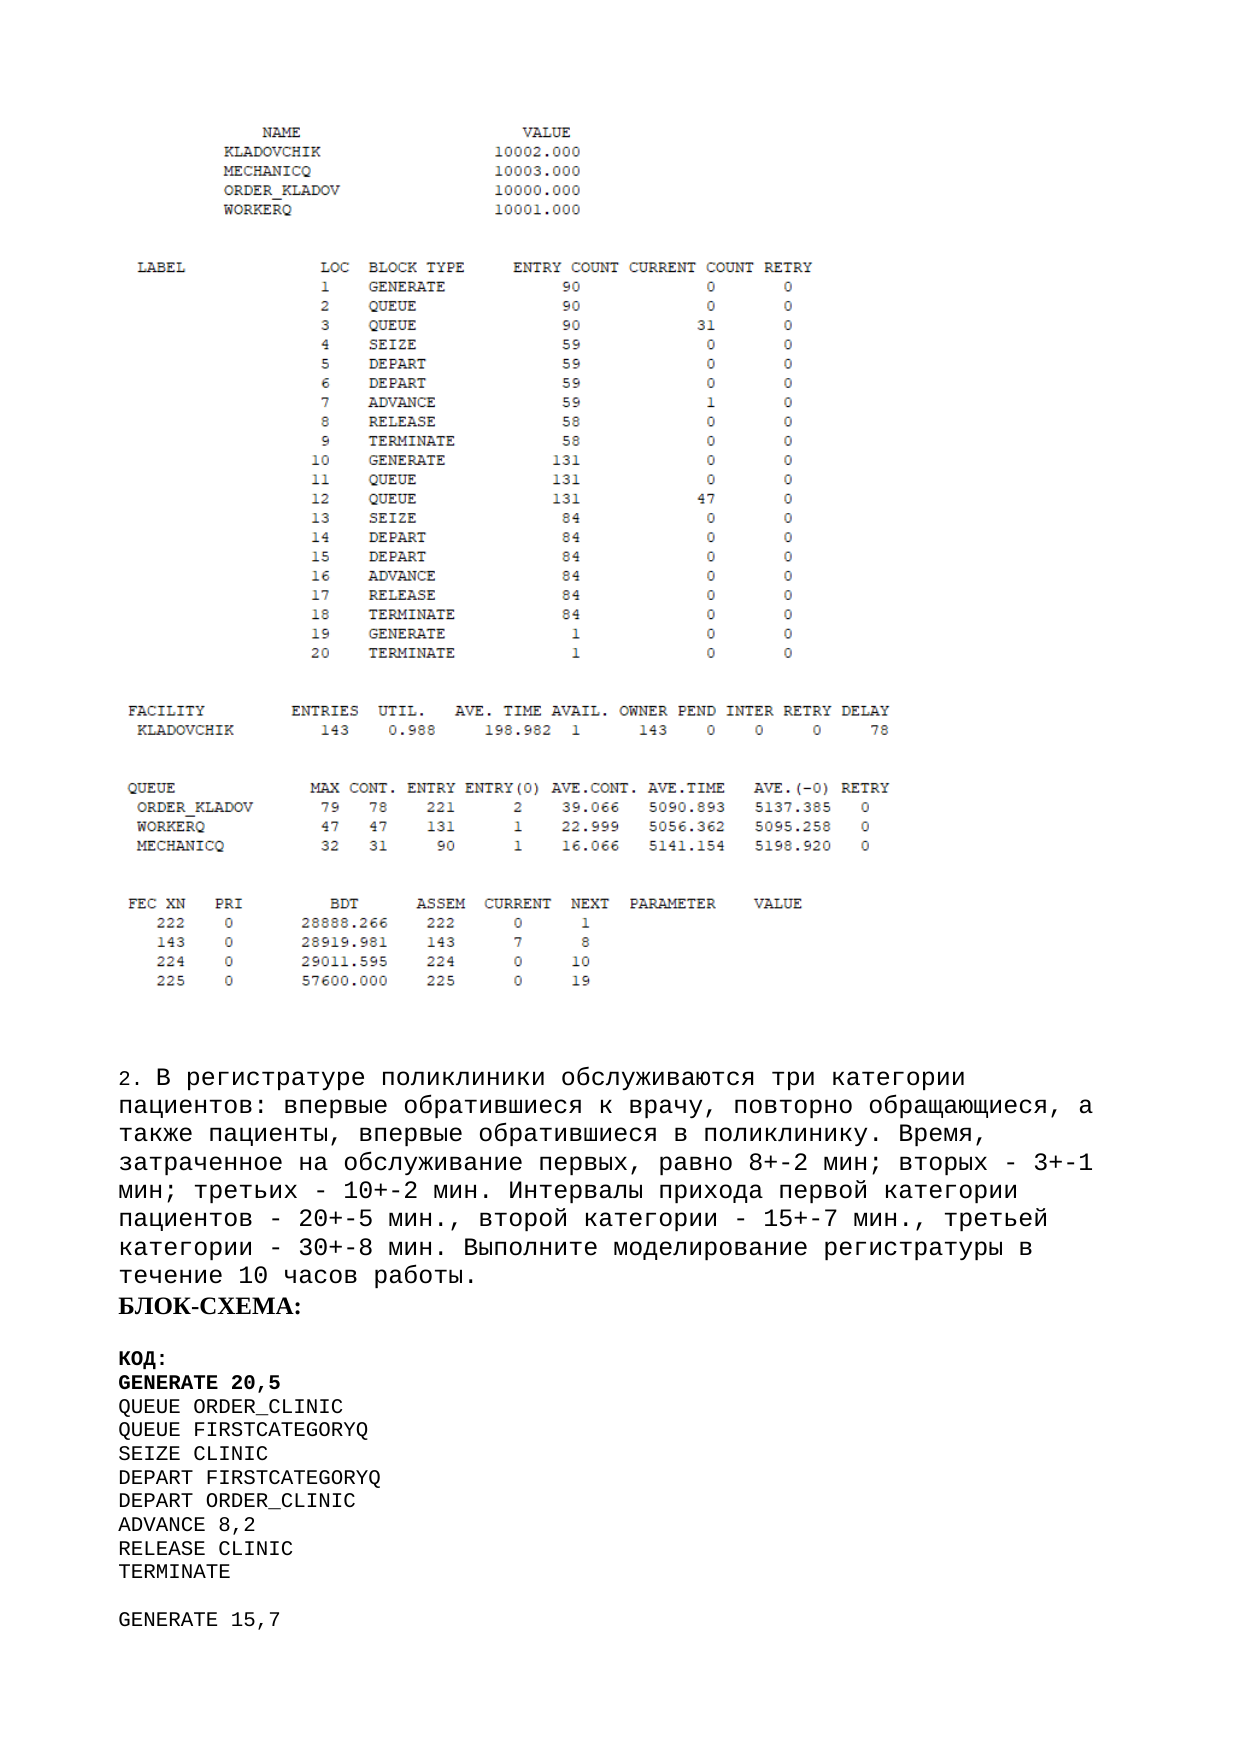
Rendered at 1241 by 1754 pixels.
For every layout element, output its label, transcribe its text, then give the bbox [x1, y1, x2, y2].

text QUEUE ORDER_CLINIC [118, 1396, 1122, 1419]
text КОД: [118, 1348, 1122, 1372]
text QUEUE FIRSTCATEGORYQ [118, 1419, 1122, 1443]
picture [118, 118, 893, 994]
text RELEASE CLINIC [118, 1538, 1122, 1561]
text DEPART ORDER_CLINIC [118, 1490, 1122, 1514]
text GENERATE 15,7 [118, 1608, 1122, 1632]
text ADVANCE 8,2 [118, 1514, 1122, 1538]
text БЛОК-СХЕМА: [118, 1291, 1122, 1320]
text SEIZE CLINIC [118, 1443, 1122, 1467]
text 2. В регистратуре поликлиники обслуживаются три категории пациентов: впервые обратившиеся к врачу, повторно обращающиеся, а также пациенты, впервые обратившиеся в поликлинику. Время, затраченное на обслуживание первых, равно 8+-2 мин; вторых - 3+-1 мин; третьих - 10+-2 мин. Интервалы прихода первой категории пациентов - 20+-5 мин., второй категории - 15+-7 мин., третьей категории - 30+-8 мин. Выполните моделирование регистратуры в течение 10 часов работы. [118, 1064, 1122, 1291]
text DEPART FIRSTCATEGORYQ [118, 1467, 1122, 1490]
text GENERATE 20,5 [118, 1372, 1122, 1396]
text TERMINATE [118, 1561, 1122, 1585]
